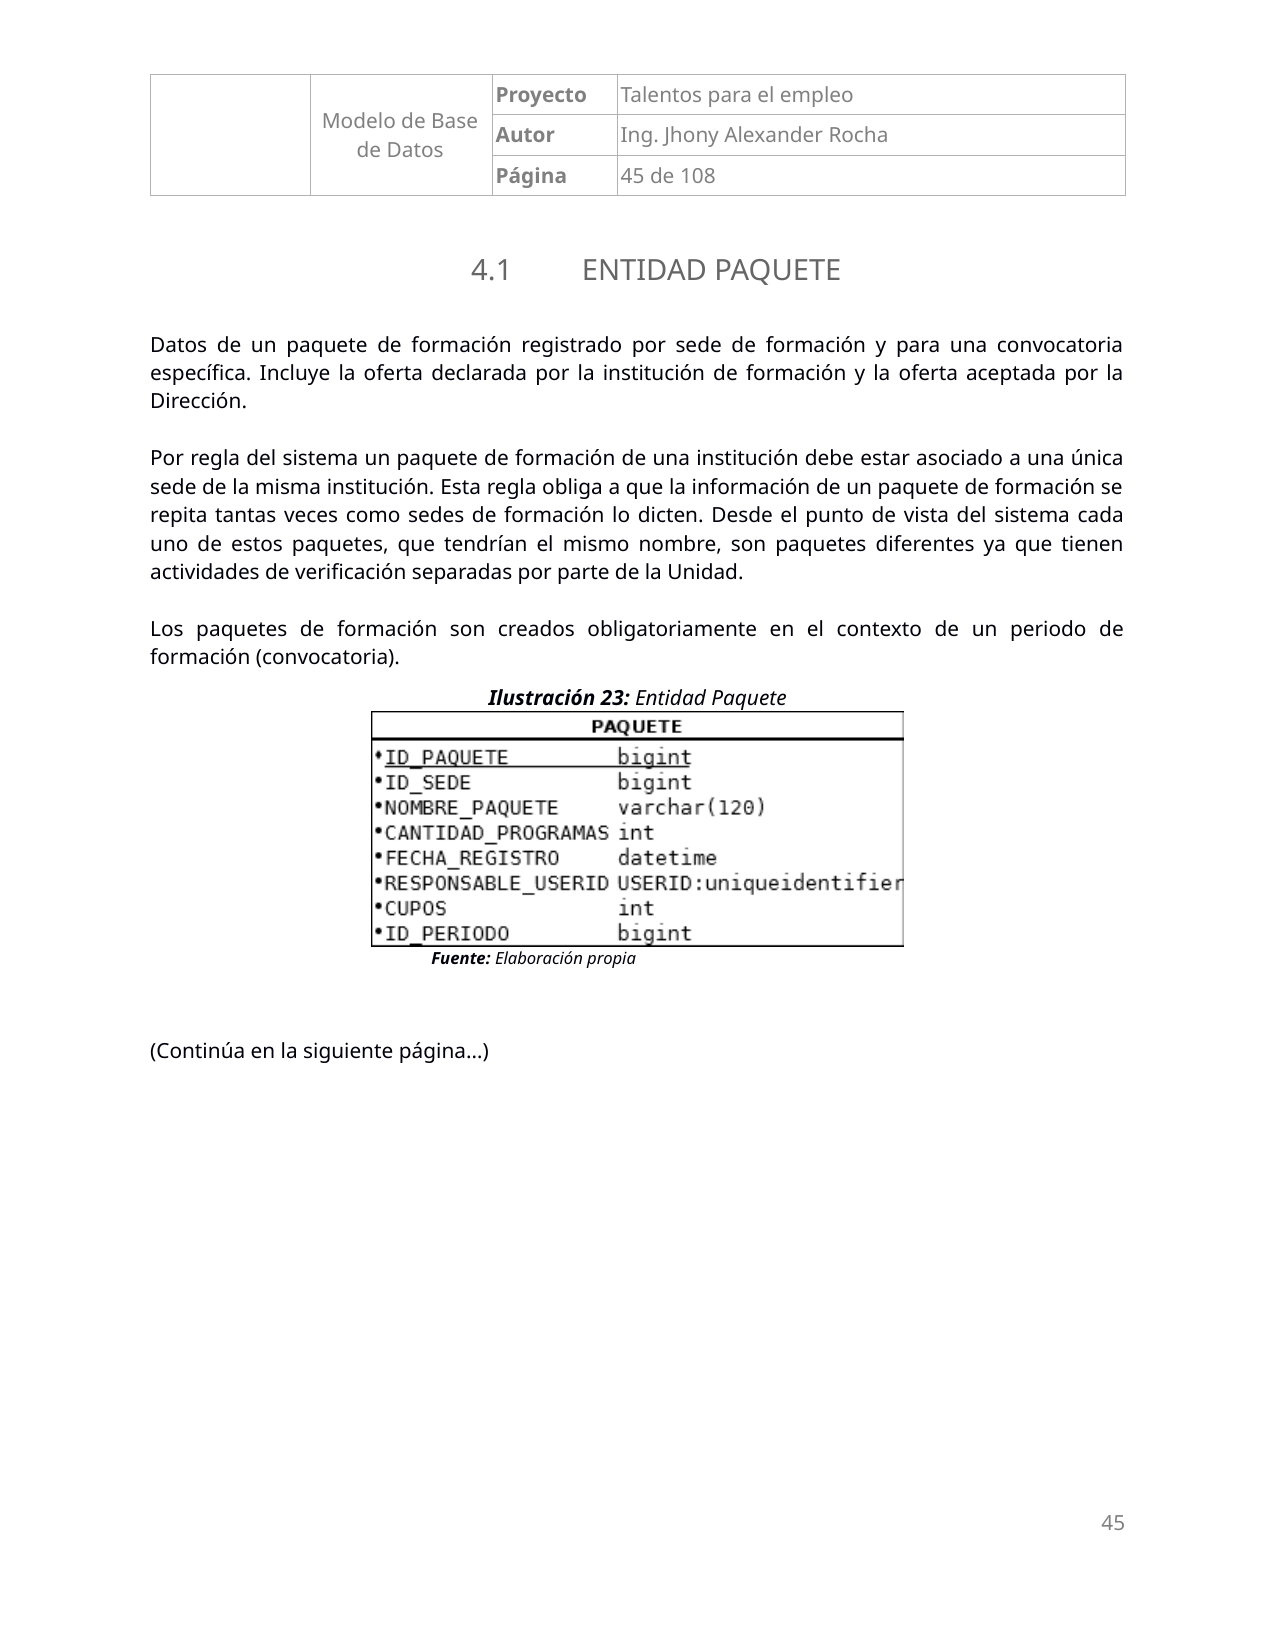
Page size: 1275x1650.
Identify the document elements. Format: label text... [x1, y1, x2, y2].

text Los paquetes de formación son creados obligatoriamente en el contexto de un periodo de formación (convocatoria). [150, 614, 1125, 671]
text Ilustración 23: Entidad Paquete [431, 683, 844, 711]
picture [371, 711, 904, 947]
text Datos de un paquete de formación registrado por sede de formación y para una convocatoria específica. Incluye la oferta declarada por la institución de formación y la oferta aceptada por la Dirección. [150, 330, 1125, 415]
text Fuente: Elaboración propia [431, 947, 844, 969]
subtitle Entidad paquete [179, 249, 1125, 289]
text Por regla del sistema un paquete de formación de una institución debe estar asociado a una única sede de la misma institución. Esta regla obliga a que la información de un paquete de formación se repita tantas veces como sedes de formación lo dicten. Desde el punto de vista del sistema cada uno de estos paquetes, que tendrían el mismo nombre, son paquetes diferentes ya que tienen actividades de verificación separadas por parte de la Unidad. [150, 443, 1125, 586]
text (Continúa en la siguiente página…) [150, 1036, 1125, 1065]
